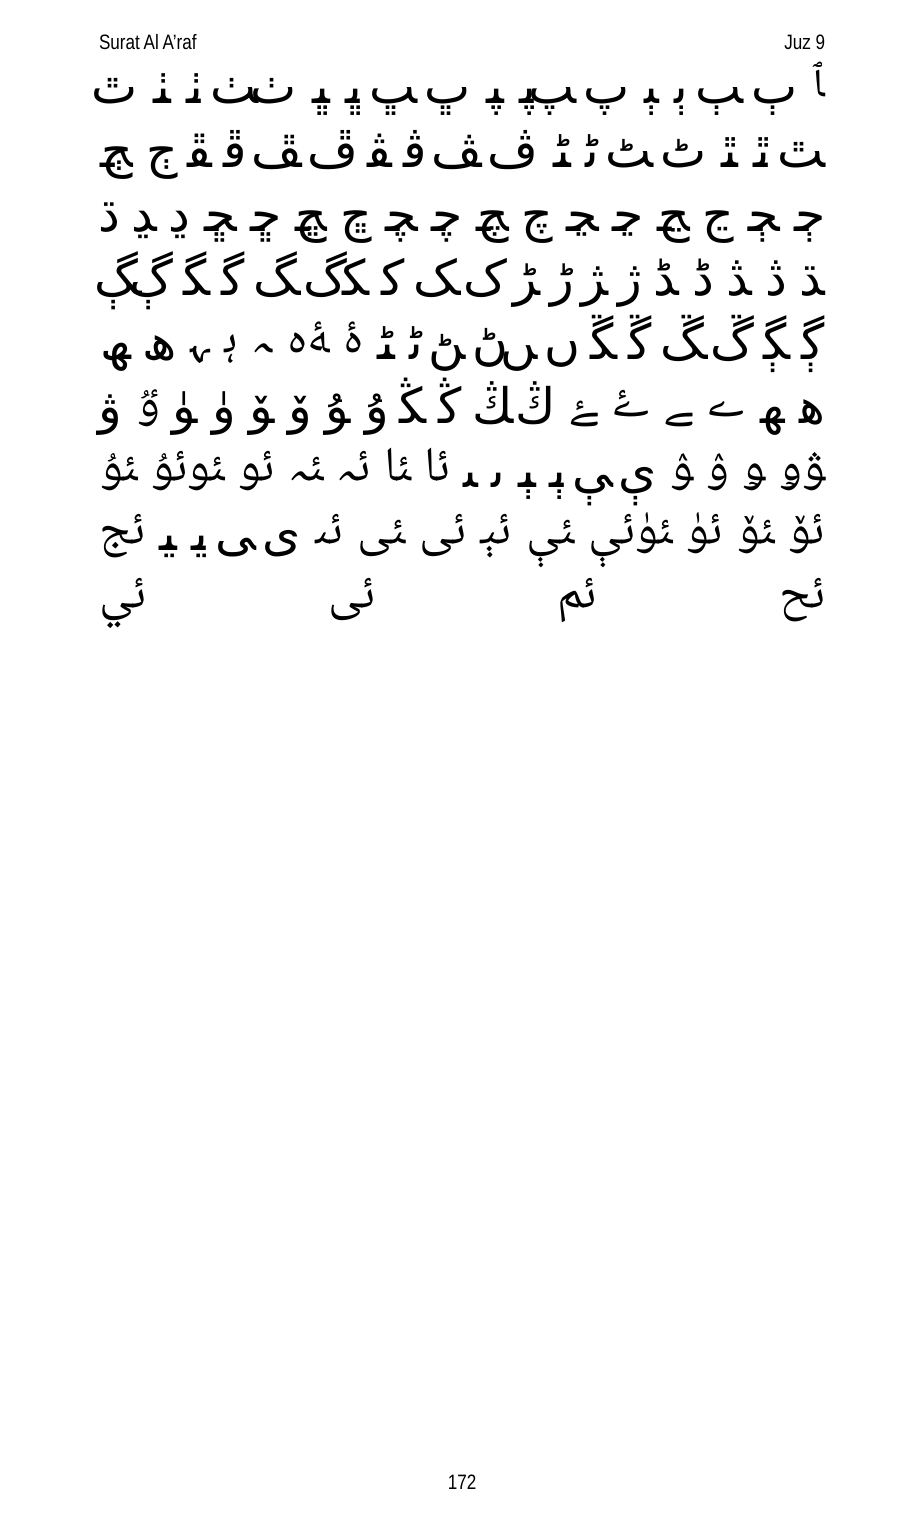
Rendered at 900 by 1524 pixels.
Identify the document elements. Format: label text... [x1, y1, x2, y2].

text ﭑ ﭒ ﭓ ﭔ ﭕ ﭖ ﭗﭘ ﭙ ﭚ ﭛ ﭜ ﭝ ﭞﭟ ﭠ ﭡ ﭢ ﭣ ﭤ ﭥ ﭦ ﭧ ﭨ ﭩ ﭪ ﭫ ﭬ ﭭ ﭮ ﭯ ﭰ ﭱ ﭲ ﭳ ﭴ ﭵ ﭶ ﭷ ﭸ ﭹ ﭺ ﭻ ﭼ ﭽ ﭾ ﭿ ﮀ ﮁ ﮂ ﮃ ﮄ ﮅ ﮆ ﮇ ﮈ ﮉ ﮊ ﮋ ﮌ ﮍ ﮎ ﮏ ﮐ ﮑﮒ ﮓ ﮔ ﮕ ﮖﮗ ﮘ ﮙ ﮚ ﮛ ﮜ ﮝ ﮞ ﮟﮠ ﮡ ﮢ ﮣ ﮤ ﮥﮦ ﮧ ﮨ ﮩ ﮪ ﮫ ﮬ ﮭ ﮮ ﮯ ﮰ ﮱ ﯓ ﯔ ﯕ ﯖ ﯗ ﯘ ﯙ ﯚ ﯛ ﯜ ﯝ ﯞ ﯟﯠ ﯡ ﯢ ﯣ ﯤ ﯥ ﯦ ﯧ ﯨ ﯩ ﯪ ﯫ ﯬ ﯭ ﯮ ﯯﯰ ﯱ ﯲ ﯳ ﯴ ﯵﯶ ﯷ ﯸ ﯹ ﯺ ﯻ ﯼ ﯽ ﯾ ﯿ ﰀ ﰁ ﰂ ﰃ ﰄ [99, 60, 825, 635]
